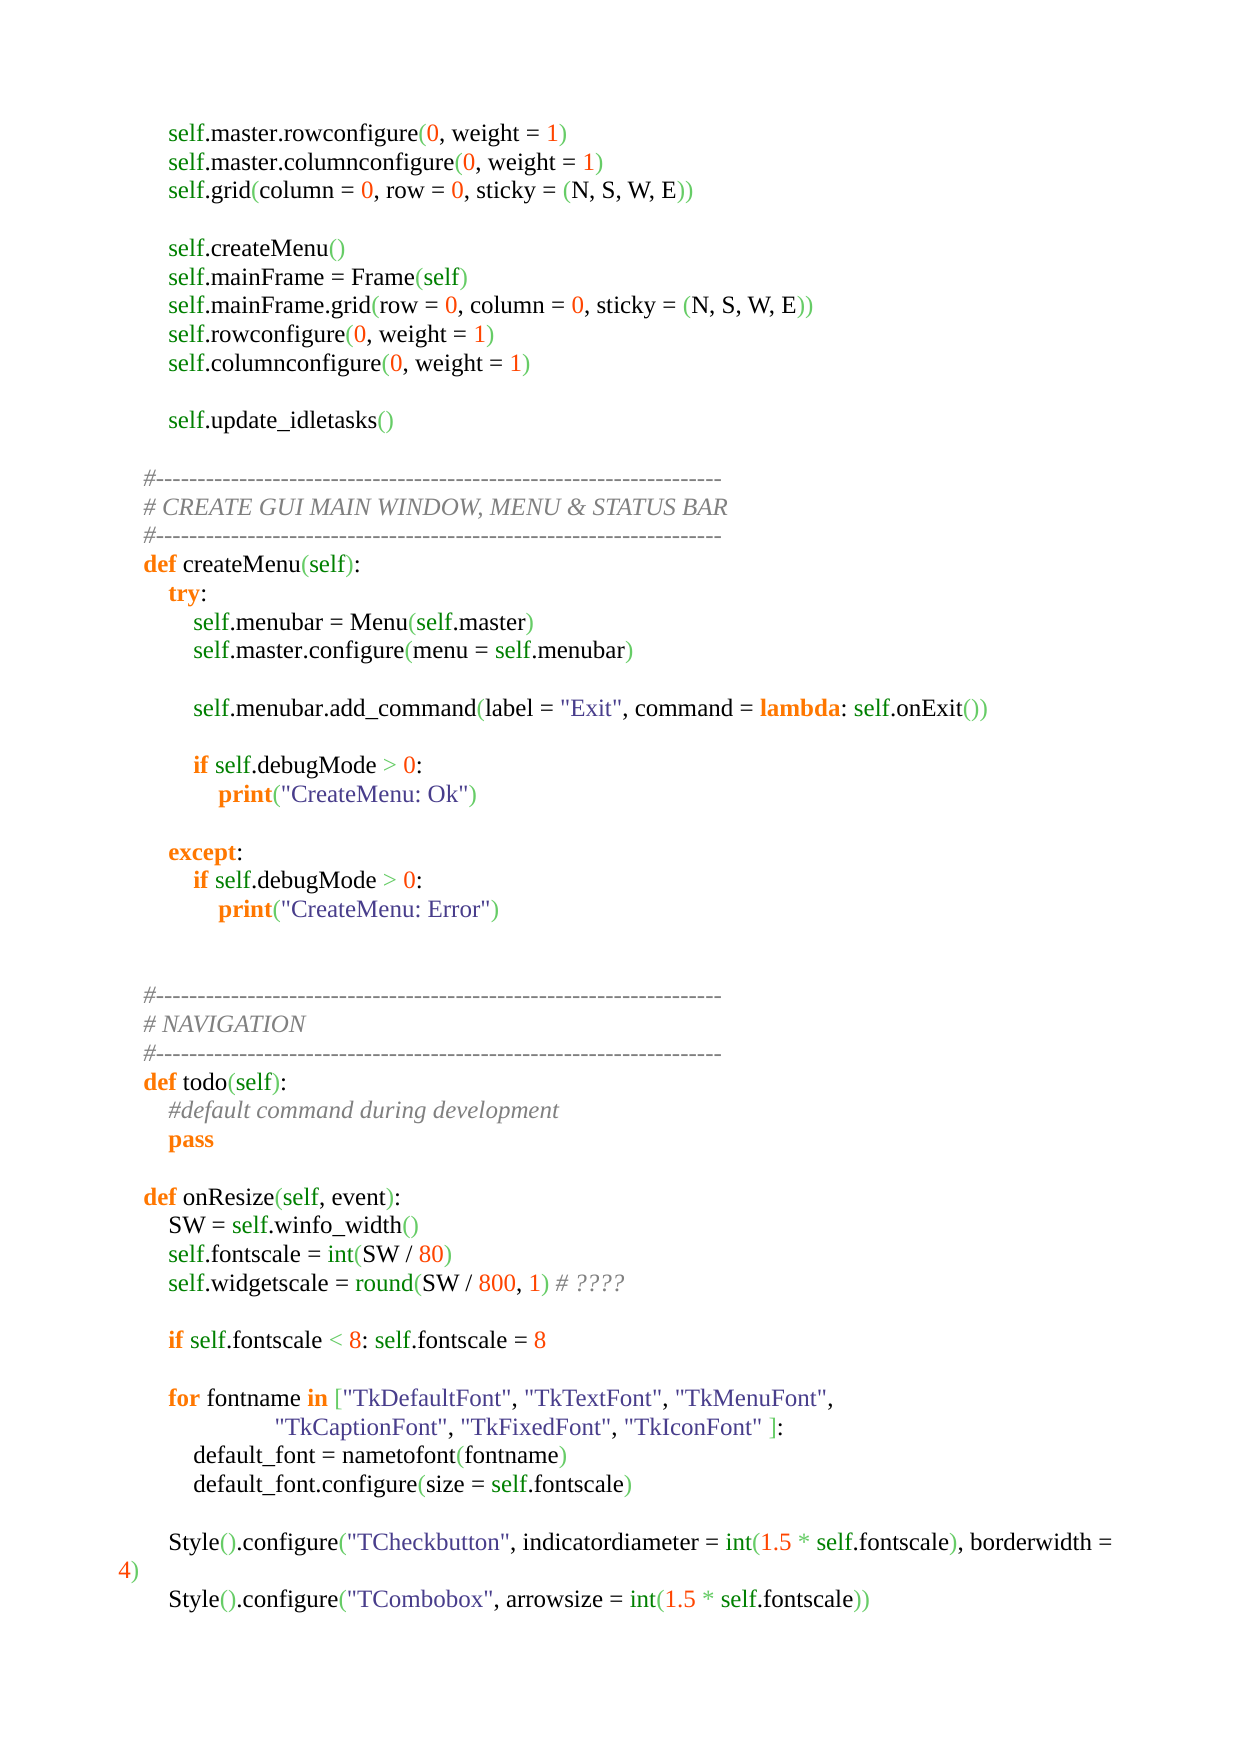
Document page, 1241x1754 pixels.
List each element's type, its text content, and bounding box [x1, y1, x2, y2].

text print("CreateMenu: Ok") [118, 779, 1122, 808]
text self.grid(column = 0, row = 0, sticky = (N, S, W, E)) [118, 176, 1122, 204]
text self.createMenu() [118, 233, 1122, 262]
text for fontname in ["TkDefaultFont", "TkTextFont", "TkMenuFont", [118, 1383, 1122, 1412]
text self.fontscale = int(SW / 80) [118, 1239, 1122, 1268]
text self.menubar = Menu(self.master) [118, 607, 1122, 636]
text SW = self.winfo_width() [118, 1211, 1122, 1239]
text # NAVIGATION [118, 1009, 1122, 1038]
text self.mainFrame.grid(row = 0, column = 0, sticky = (N, S, W, E)) [118, 291, 1122, 319]
text default_font = nametofont(fontname) [118, 1441, 1122, 1469]
text Style().configure("TCheckbutton", indicatordiameter = int(1.5 * self.fontscale), borderwidth = 4) [118, 1527, 1122, 1584]
text if self.debugMode > 0: [118, 866, 1122, 894]
text #-------------------------------------------------------------------- [118, 521, 1122, 549]
text "TkCaptionFont", "TkFixedFont", "TkIconFont" ]: [118, 1412, 1122, 1441]
text pass [118, 1124, 1122, 1153]
text #-------------------------------------------------------------------- [118, 981, 1122, 1009]
text def onResize(self, event): [118, 1182, 1122, 1211]
text self.master.configure(menu = self.menubar) [118, 636, 1122, 664]
text default_font.configure(size = self.fontscale) [118, 1469, 1122, 1498]
text try: [118, 578, 1122, 607]
text self.mainFrame = Frame(self) [118, 262, 1122, 291]
text def createMenu(self): [118, 549, 1122, 578]
text #default command during development [118, 1096, 1122, 1124]
text self.master.columnconfigure(0, weight = 1) [118, 147, 1122, 176]
text self.update_idletasks() [118, 406, 1122, 434]
text self.rowconfigure(0, weight = 1) [118, 319, 1122, 348]
text Style().configure("TCombobox", arrowsize = int(1.5 * self.fontscale)) [118, 1584, 1122, 1613]
text self.master.rowconfigure(0, weight = 1) [118, 118, 1122, 147]
text def todo(self): [118, 1067, 1122, 1096]
text # CREATE GUI MAIN WINDOW, MENU & STATUS BAR [118, 492, 1122, 521]
text self.columnconfigure(0, weight = 1) [118, 348, 1122, 377]
text print("CreateMenu: Error") [118, 894, 1122, 923]
text if self.debugMode > 0: [118, 751, 1122, 779]
text #-------------------------------------------------------------------- [118, 1038, 1122, 1067]
text except: [118, 837, 1122, 866]
text self.menubar.add_command(label = "Exit", command = lambda: self.onExit()) [118, 693, 1122, 722]
text #-------------------------------------------------------------------- [118, 463, 1122, 492]
text self.widgetscale = round(SW / 800, 1) # ???? [118, 1268, 1122, 1297]
text if self.fontscale < 8: self.fontscale = 8 [118, 1326, 1122, 1354]
